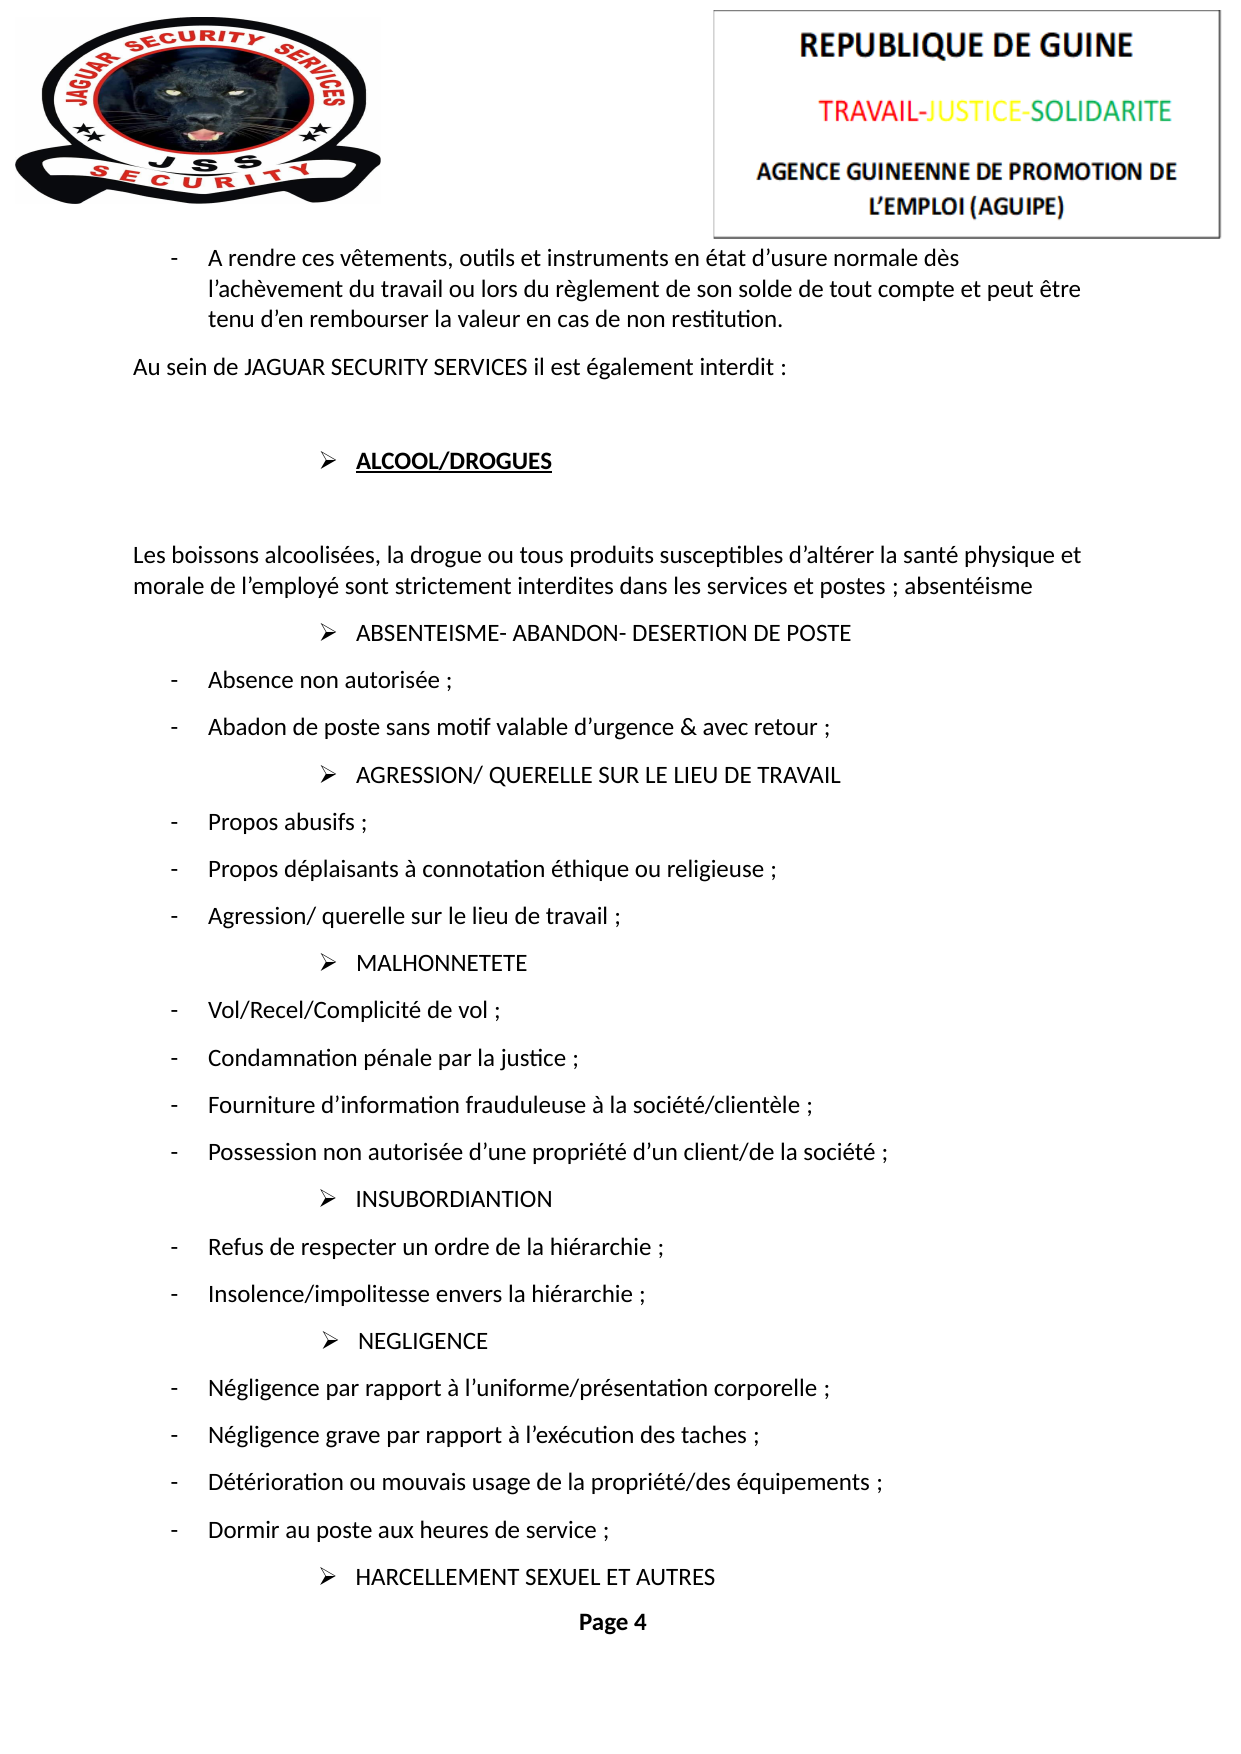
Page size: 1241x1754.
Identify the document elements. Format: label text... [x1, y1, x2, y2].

list NEGLIGENCE [320, 1325, 1092, 1356]
list Détérioration ou mouvais usage de la propriété/des équipements ; [170, 1467, 1092, 1497]
text Au sein de JAGUAR SECURITY SERVICES il est également interdit : [133, 351, 1092, 381]
list Négligence grave par rapport à l’exécution des taches ; [170, 1419, 1092, 1450]
list Négligence par rapport à l’uniforme/présentation corporelle ; [170, 1372, 1092, 1403]
list Dormir au poste aux heures de service ; [170, 1514, 1092, 1544]
list A rendre ces vêtements, outils et instruments en état d’usure normale dès l’achèvement du travail ou lors du règlement de son solde de tout compte et peut être tenu d’en rembourser la valeur en cas de non restitution. [170, 124, 1092, 334]
list HARCELLEMENT SEXUEL ET AUTRES [318, 1561, 1092, 1591]
